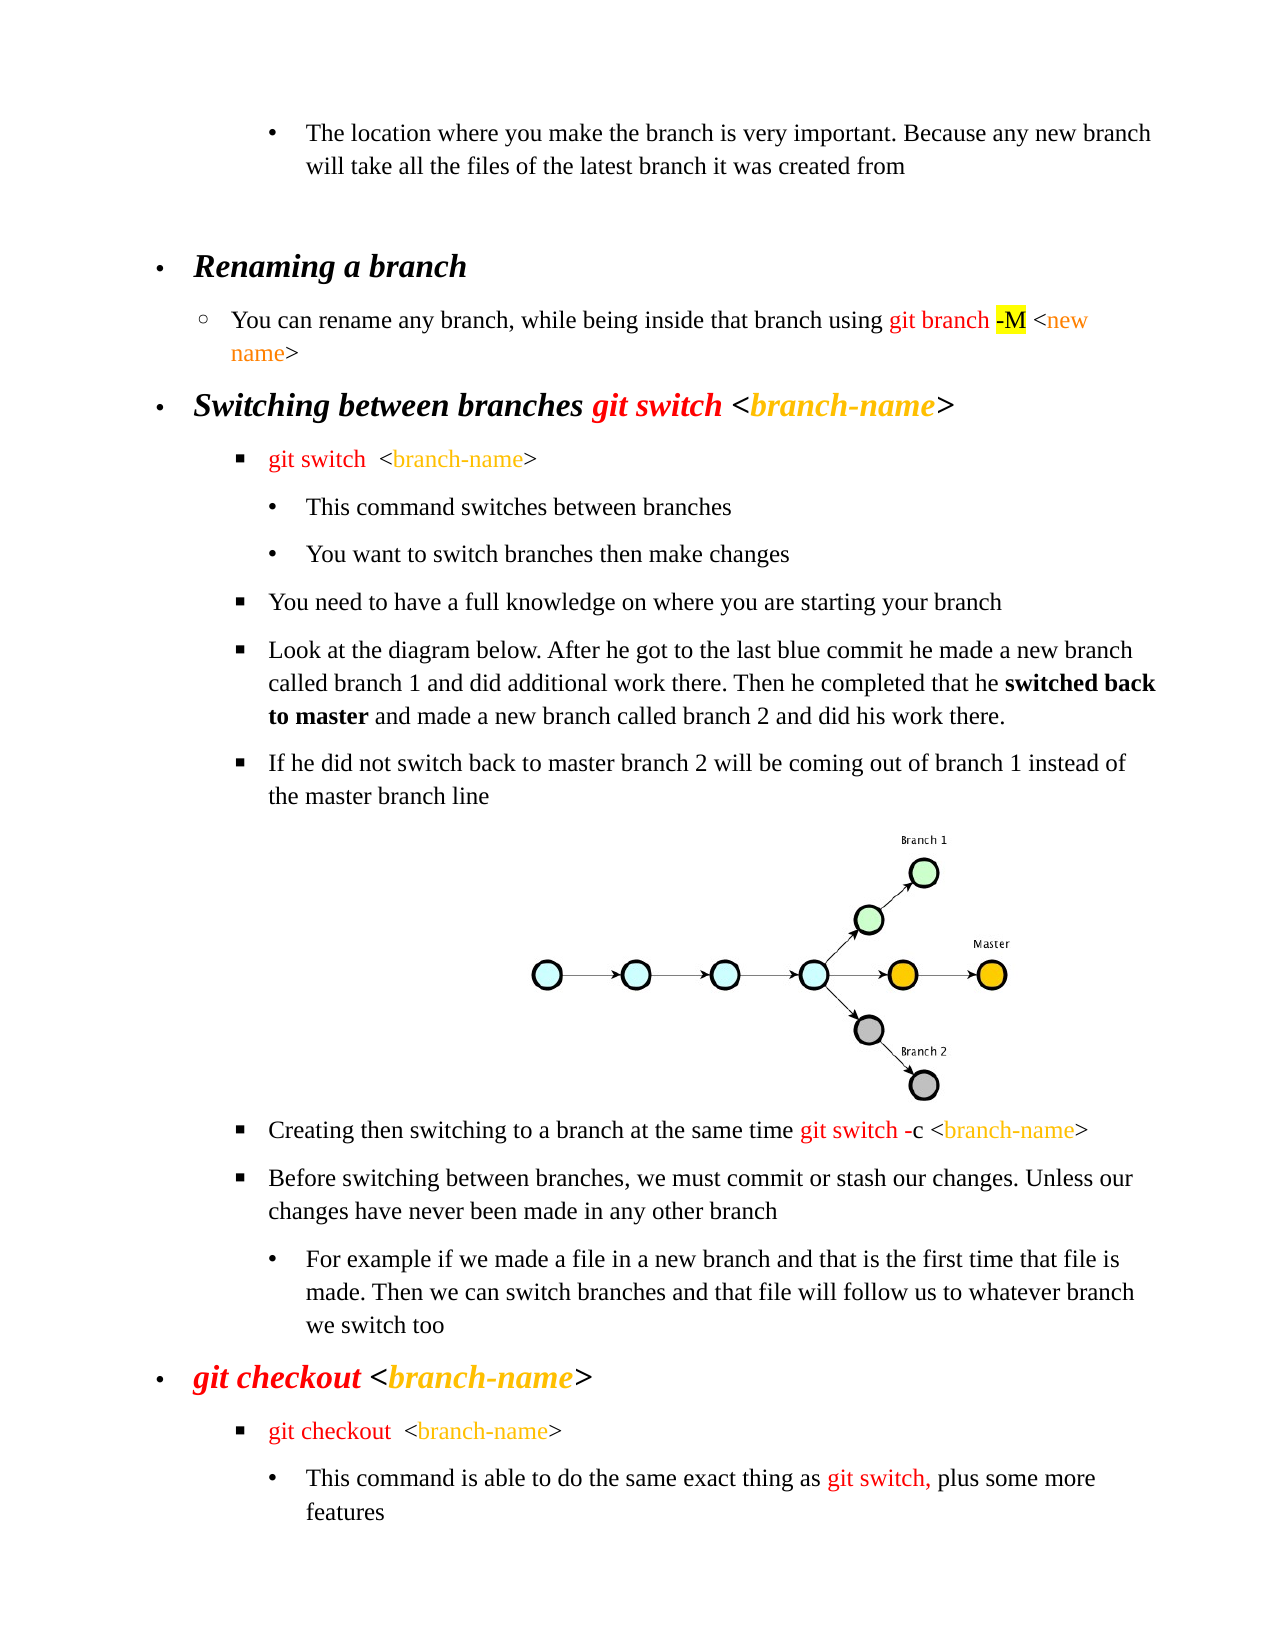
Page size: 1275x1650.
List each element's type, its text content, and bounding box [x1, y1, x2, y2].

list Look at the diagram below. After he got to the last blue commit he made a new branch called branch 1 and did additional work there. Then he completed that he switched back to master and made a new branch called branch 2 and did his work there. [231, 635, 1157, 729]
list Before switching between branches, we must commit or stash our changes. Unless our changes have never been made in any other branch [231, 1163, 1157, 1225]
list Switching between branches git switch <branch-name> [156, 386, 1157, 424]
list This command is able to do the same exact thing as git switch, plus some more features [268, 1463, 1157, 1525]
list You can rename any branch, while being inside that branch using git branch -M <new name> [193, 305, 1157, 367]
list If he did not switch back to master branch 2 will be coming out of branch 1 instead of the master branch line [231, 748, 1157, 810]
list For example if we made a file in a new branch and that is the first time that file is made. Then we can switch branches and that file will follow us to whatever branch we switch too [268, 1244, 1157, 1338]
list git switch <branch-name> [231, 444, 1157, 473]
list git checkout <branch-name> [231, 1416, 1157, 1445]
list Renaming a branch [156, 246, 1157, 285]
list You need to have a full knowledge on where you are starting your branch [231, 587, 1157, 616]
list You want to switch branches then make changes [268, 539, 1157, 568]
picture [519, 816, 1025, 1112]
list The location where you make the branch is very important. Because any new branch will take all the files of the latest branch it was created from [268, 118, 1157, 180]
list git checkout <branch-name> [156, 1357, 1157, 1396]
list This command switches between branches [268, 492, 1157, 521]
list Creating then switching to a branch at the same time git switch -c <branch-name> [231, 829, 1157, 1144]
